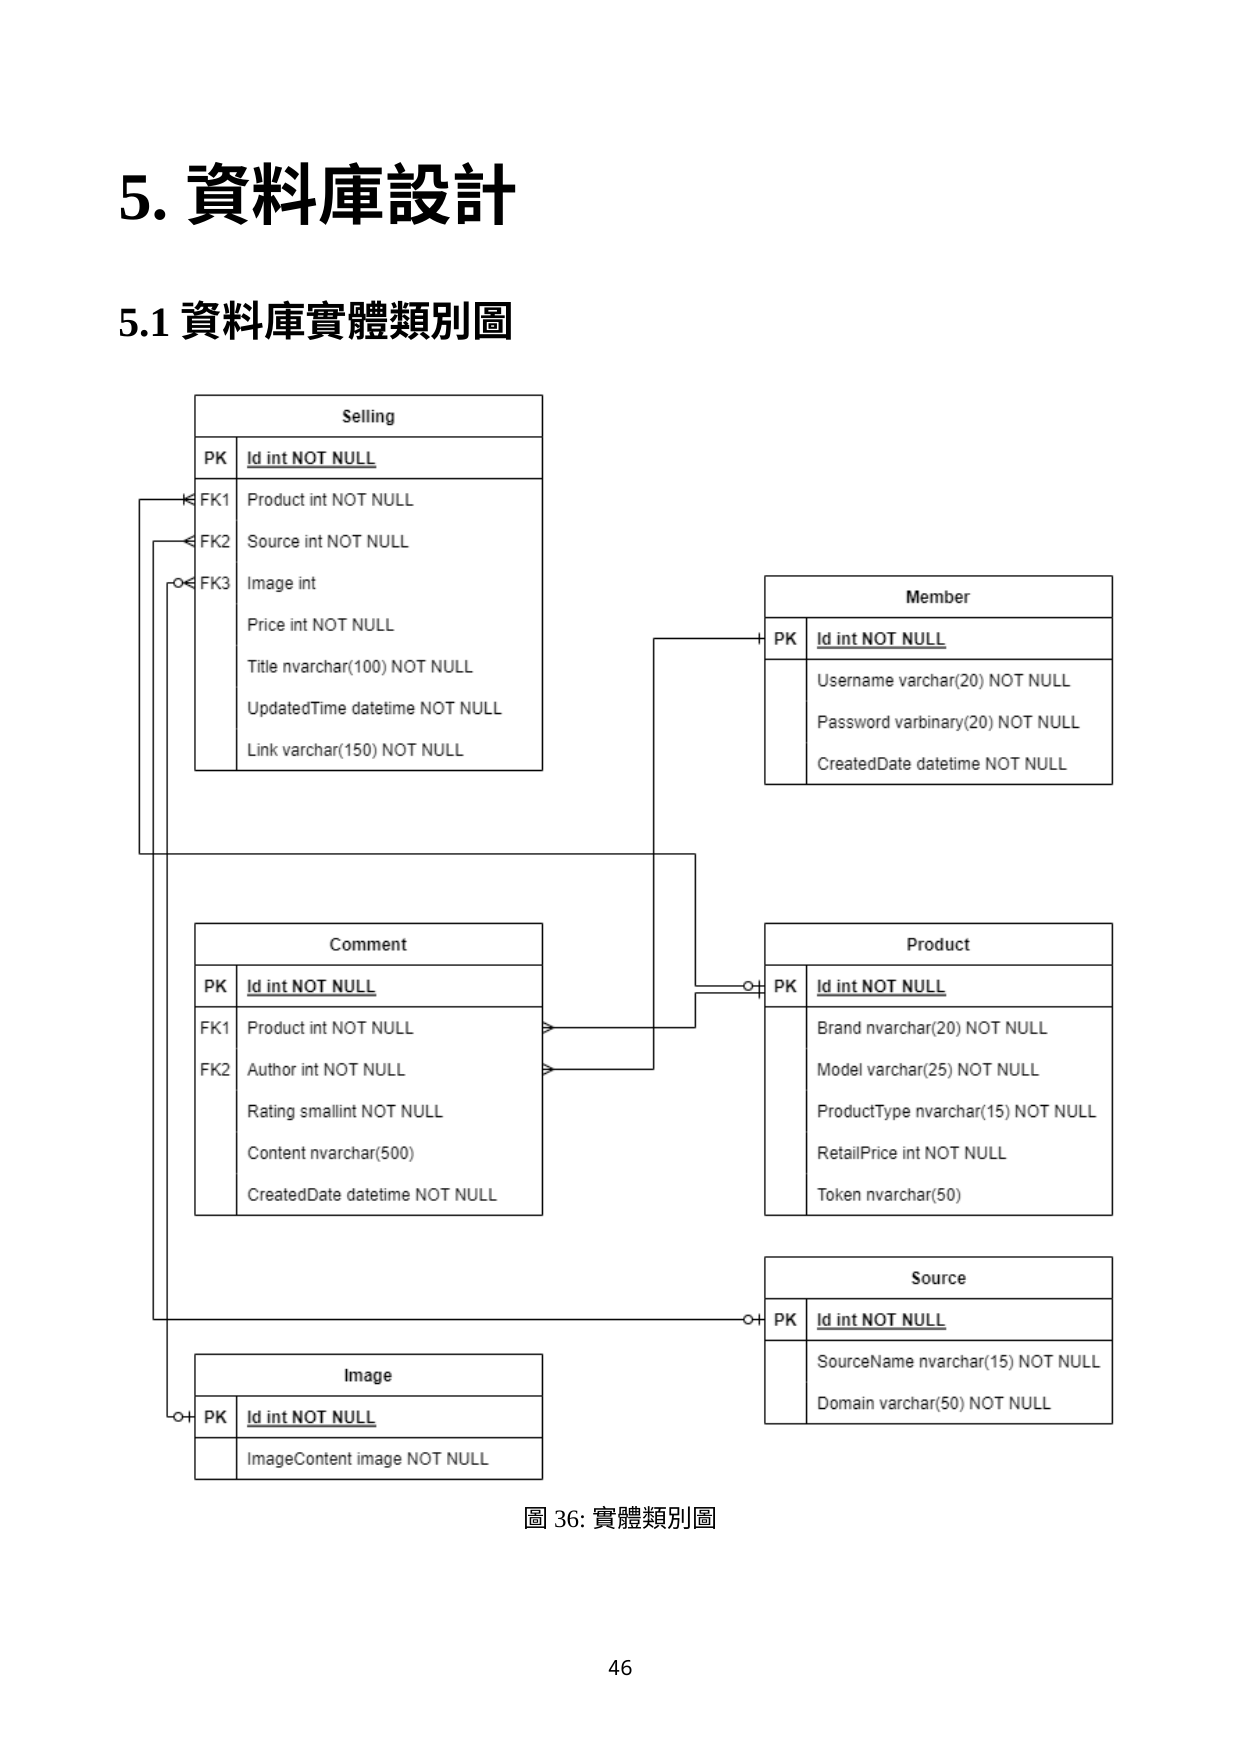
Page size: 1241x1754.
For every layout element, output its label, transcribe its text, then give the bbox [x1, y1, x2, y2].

subtitle 5.1 資料庫實體類別圖 [118, 288, 1122, 348]
picture [118, 385, 1123, 1490]
text 圖 36: 實體類別圖 [118, 1490, 1122, 1534]
subtitle 5. 資料庫設計 [118, 142, 1122, 238]
